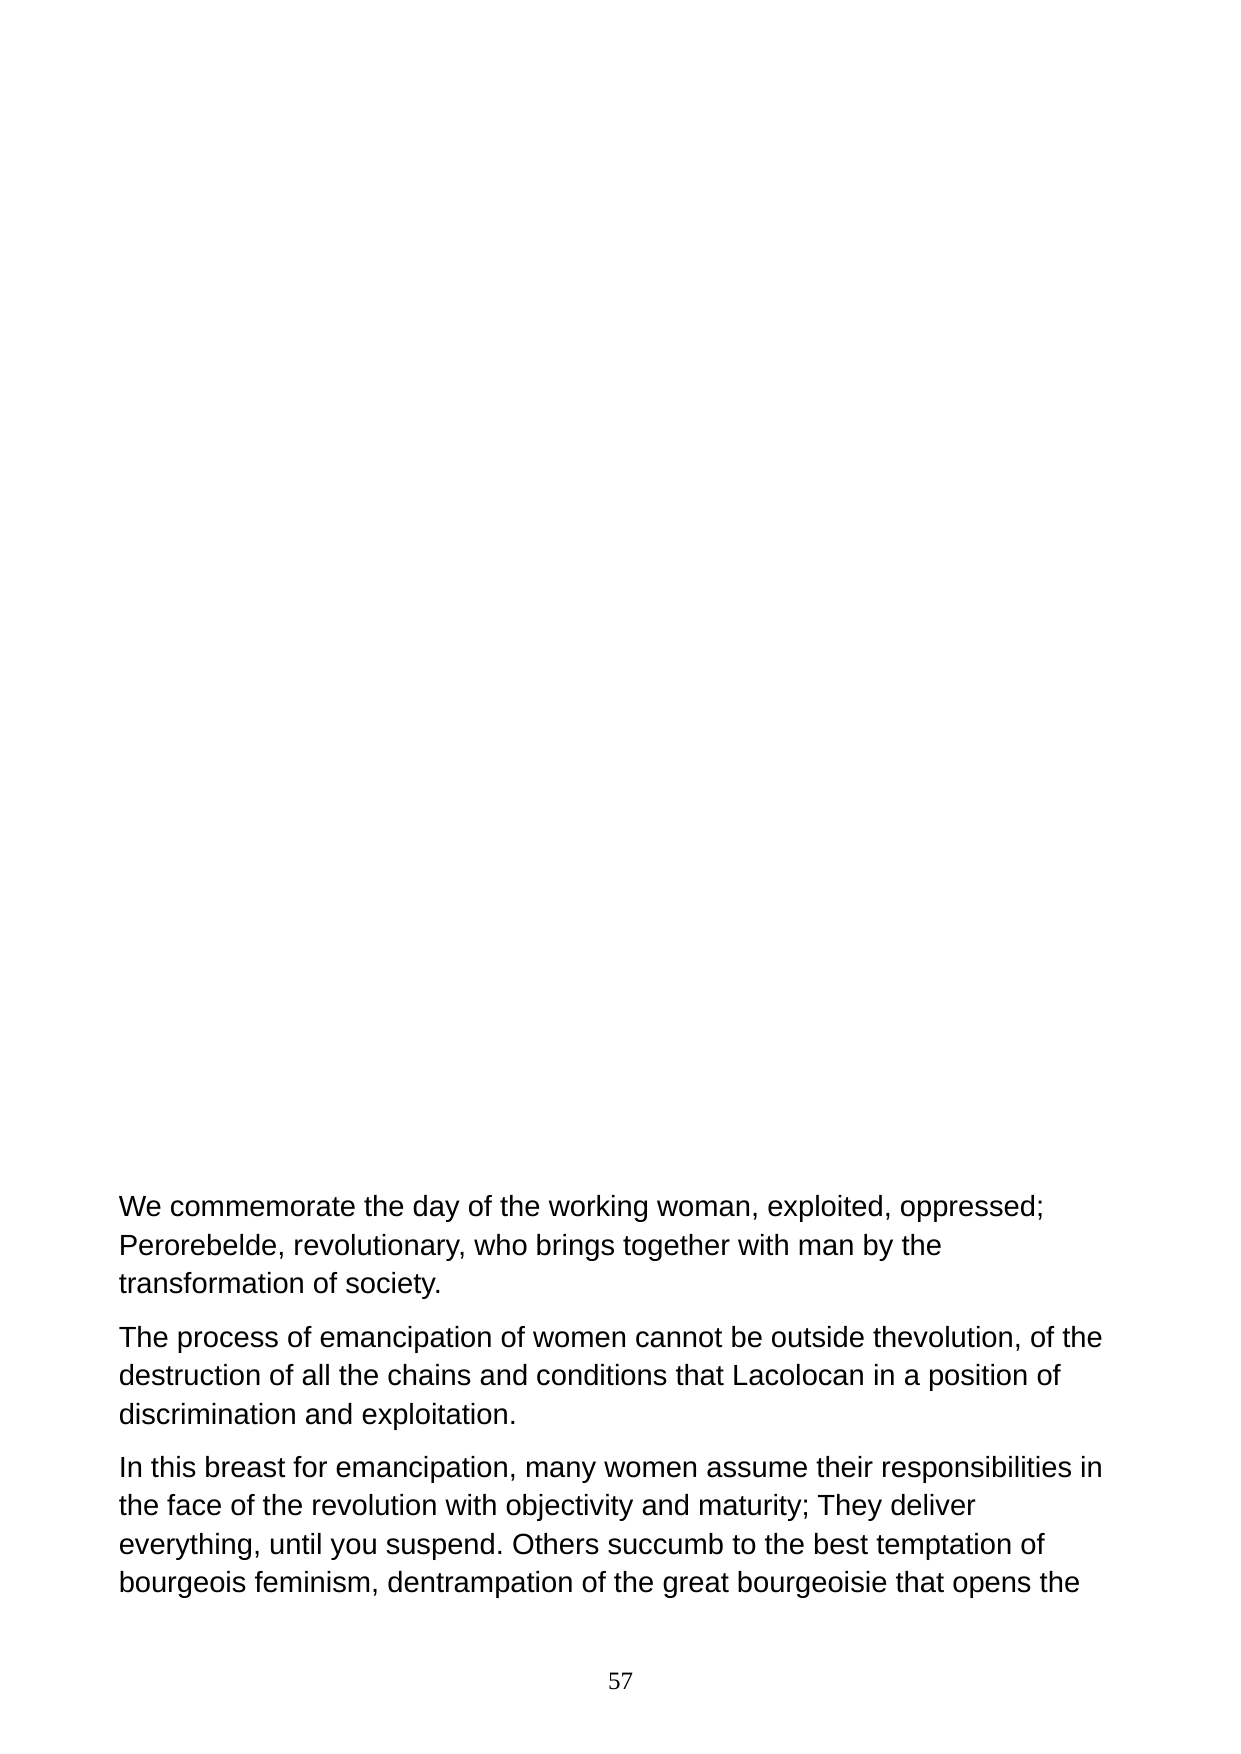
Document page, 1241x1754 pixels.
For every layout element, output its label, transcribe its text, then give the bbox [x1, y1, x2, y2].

text The process of emancipation of women cannot be outside thevolution, of the destruction of all the chains and conditions that Lacolocan in a position of discrimination and exploitation. [118, 1320, 1122, 1430]
text We commemorate the day of the working woman, exploited, oppressed; Perorebelde, revolutionary, who brings together with man by the transformation of society. [118, 118, 1122, 1300]
text In this breast for emancipation, many women assume their responsibilities in the face of the revolution with objectivity and maturity; They deliver everything, until you suspend. Others succumb to the best temptation of bourgeois feminism, dentrampation of the great bourgeoisie that opens the [118, 1450, 1122, 1599]
